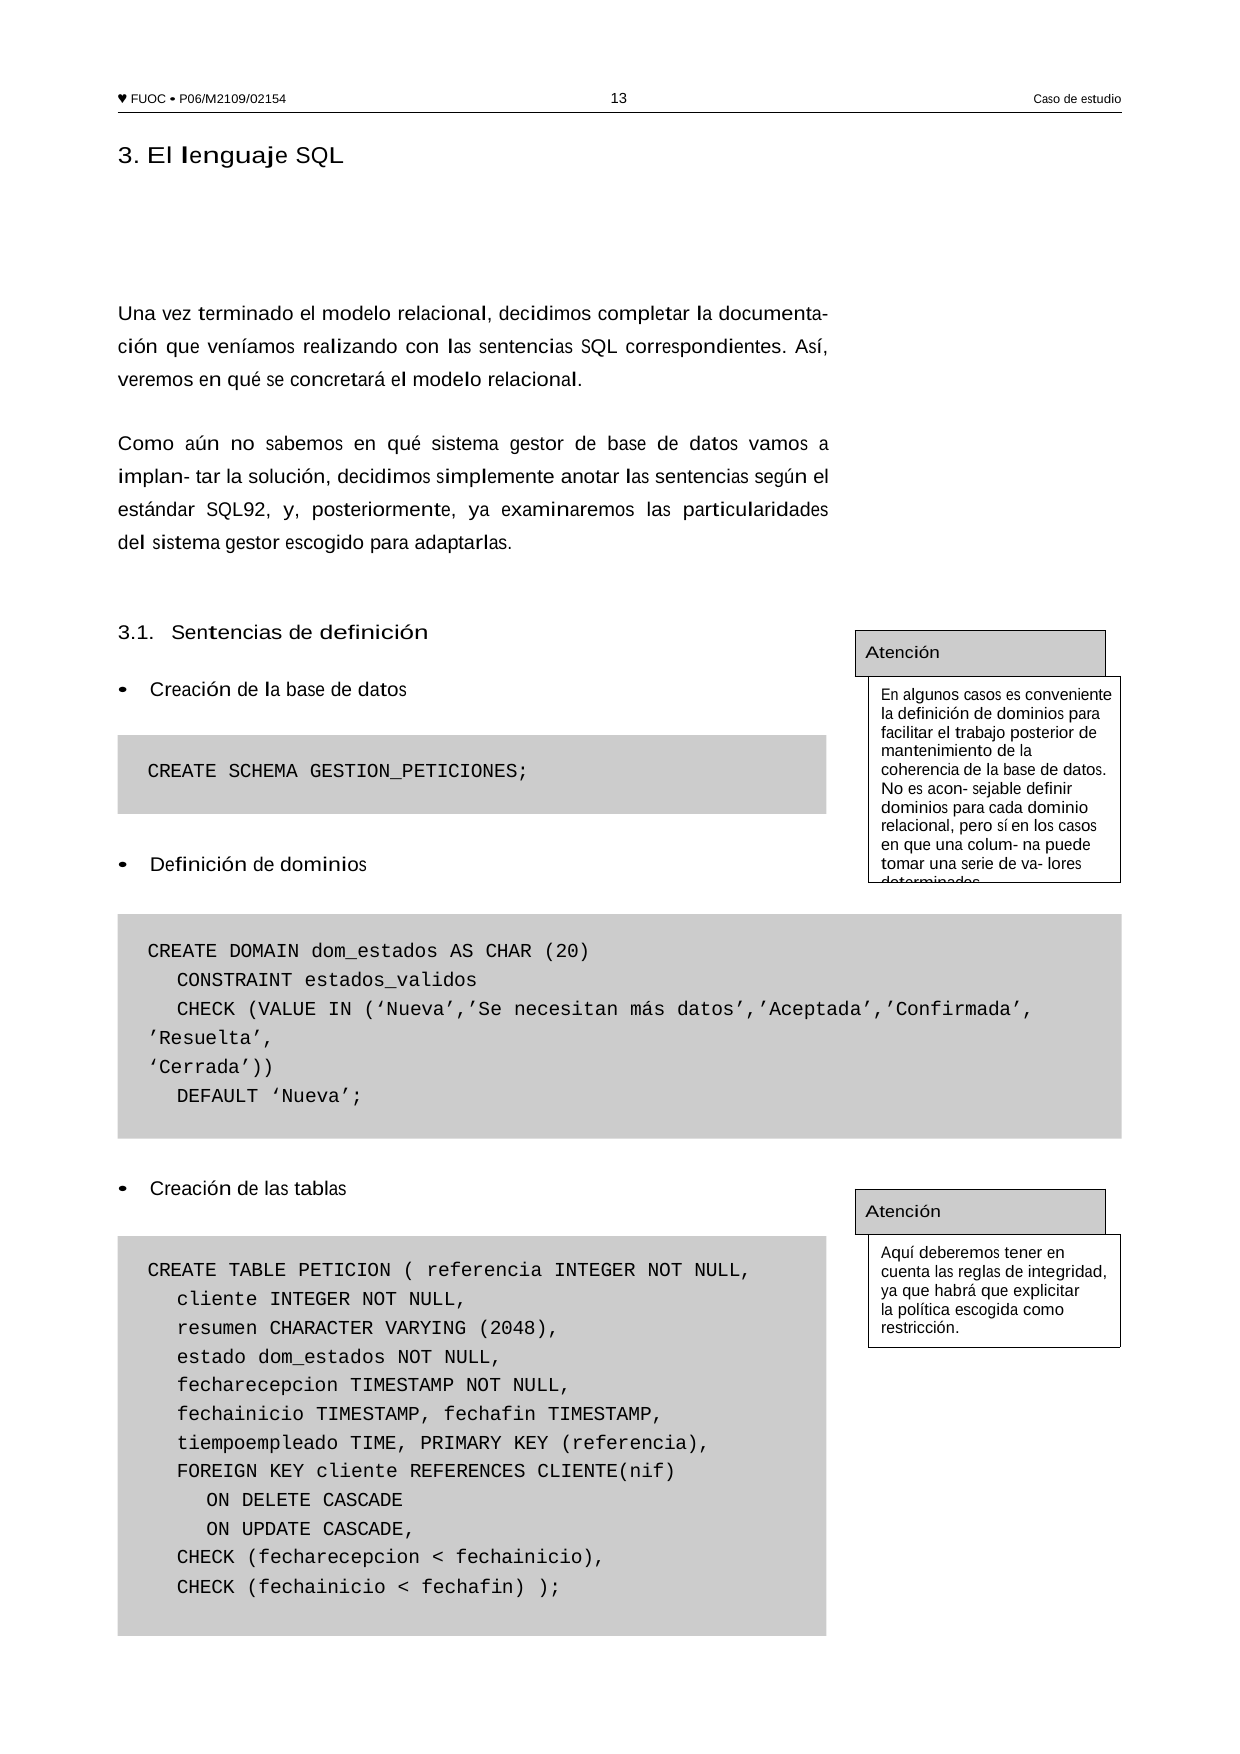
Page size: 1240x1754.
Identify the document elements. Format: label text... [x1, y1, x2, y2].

table_header Atención [856, 1190, 1105, 1234]
text ‘Cerrada’)) [1122, 1057, 1135, 1079]
table_header [1106, 630, 1120, 676]
text • Definición de dominios [118, 856, 855, 875]
table_cell [855, 677, 868, 882]
table_header Atención [856, 631, 1105, 676]
text ’Resuelta’, [1122, 1028, 1135, 1050]
table_cell [855, 1235, 868, 1347]
table_cell Aquí deberemos tener en cuenta las reglas de integridad, ya que habrá que explicitar la política escogida como restricción. [869, 1235, 1120, 1347]
table_header [1106, 1189, 1120, 1234]
text Una vez terminado el modelo relacional, decidimos completar la documenta- ción que veníamos realizando con las sentencias SQL correspondientes. Así, veremos en qué se concretará el modelo relacional. [118, 302, 828, 391]
text  FUOC • P06/M2109/02154 13 Caso de estudio [118, 89, 1140, 106]
table_cell En algunos casos es conveniente la definición de dominios para facilitar el trabajo posterior de mantenimiento de la coherencia de la base de datos. No es acon- sejable definir dominios para cada dominio relacional, pero sí en los casos en que una colum- na puede tomar una serie de va- lores determinados. [869, 677, 1120, 882]
text Como aún no sabemos en qué sistema gestor de base de datos vamos a implan- tar la solución, decidimos simplemente anotar las sentencias según el estándar SQL92, y, posteriormente, ya examinaremos las particularidades del sistema gestor escogido para adaptarlas. [118, 431, 829, 553]
text 3. El lenguaje SQL [118, 142, 1135, 168]
text • Creación de las tablas [118, 1180, 1135, 1349]
text • Creación de la base de datos [118, 678, 855, 701]
text 3.1. Sentencias de definición [118, 621, 1135, 886]
